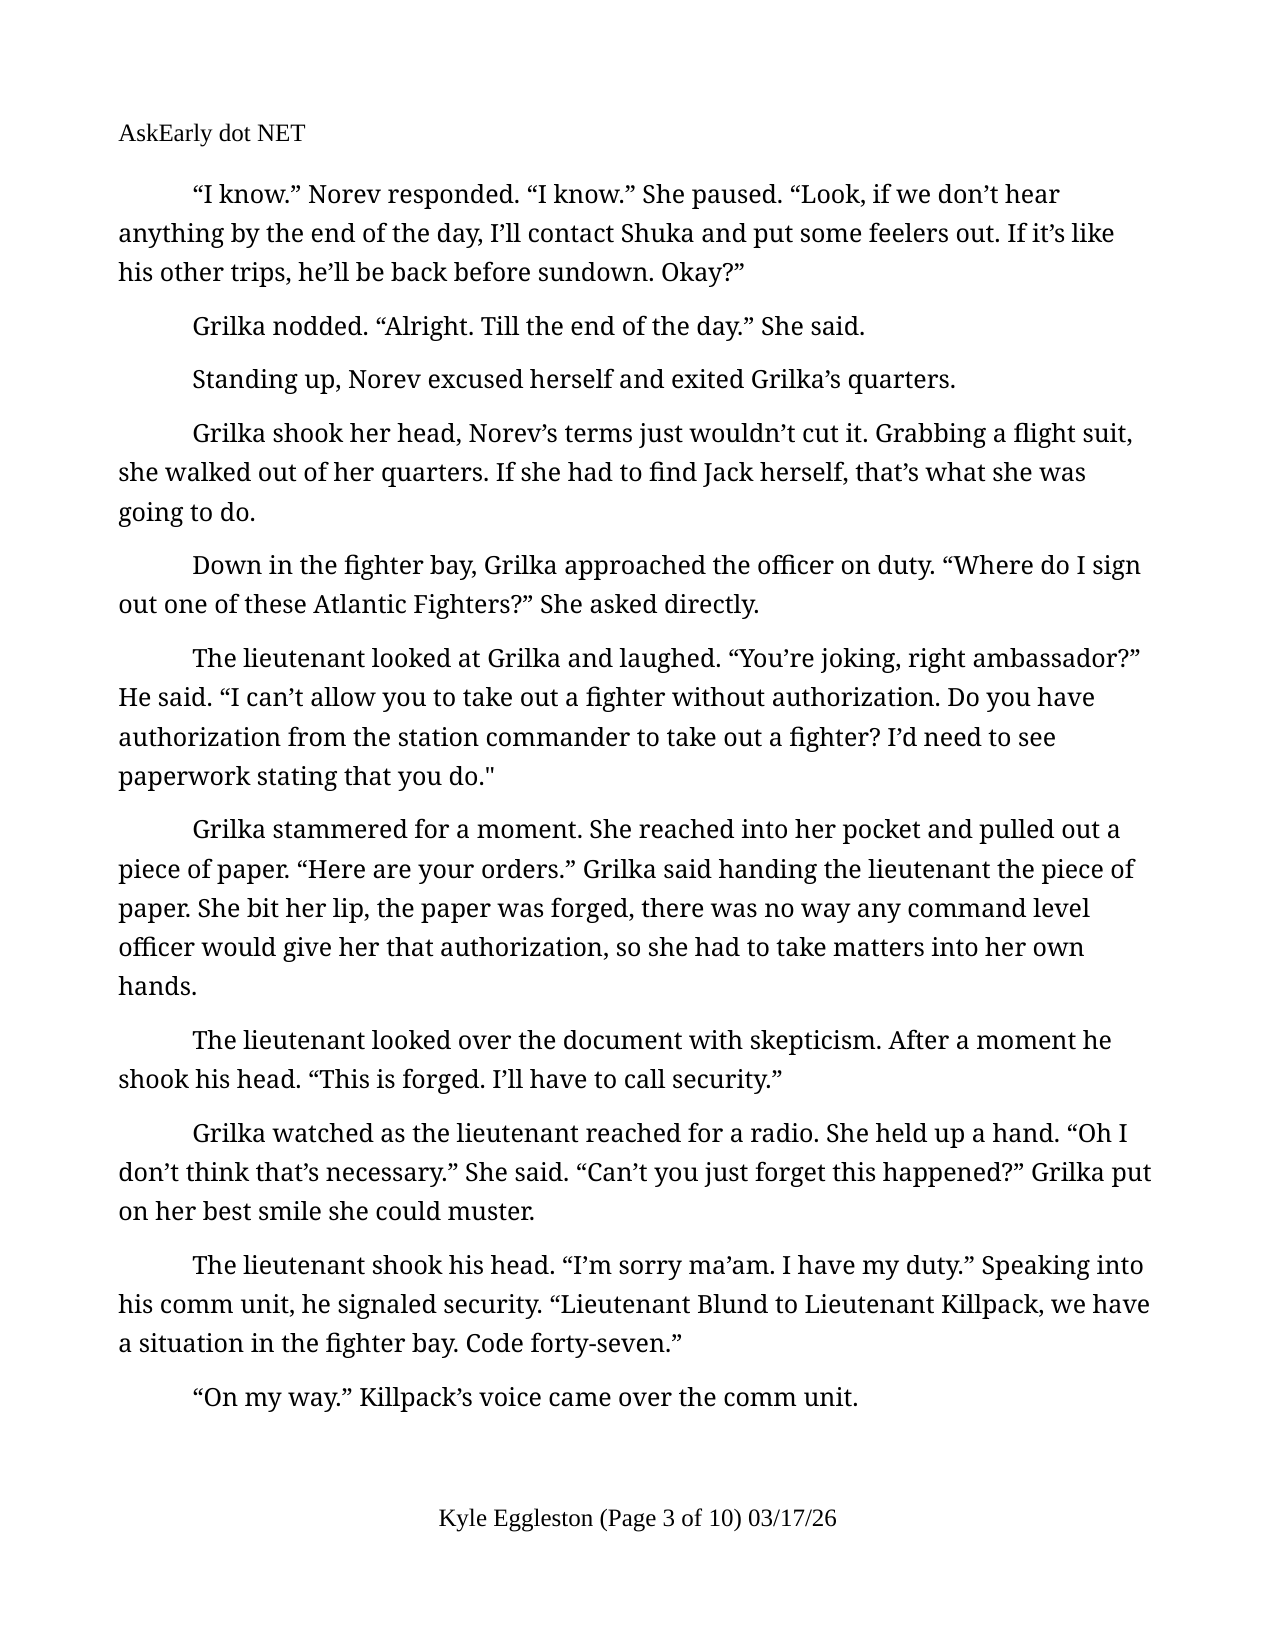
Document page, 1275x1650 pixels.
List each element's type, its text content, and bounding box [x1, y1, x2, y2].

text “On my way.” Killpack’s voice came over the comm unit. [118, 1380, 1157, 1414]
text Down in the fighter bay, Grilka approached the officer on duty. “Where do I sign out one of these Atlantic Fighters?” She asked directly. [118, 548, 1157, 621]
text Grilka stammered for a moment. She reached into her pocket and pulled out a piece of paper. “Here are your orders.” Grilka said handing the lieutenant the piece of paper. She bit her lip, the paper was forged, there was no way any command level officer would give her that authorization, so she had to take matters into her own hands. [118, 812, 1157, 1003]
text Grilka nodded. “Alright. Till the end of the day.” She said. [118, 308, 1157, 342]
text The lieutenant looked over the document with skepticism. After a moment he shook his head. “This is forged. I’ll have to call security.” [118, 1023, 1157, 1096]
text The lieutenant shook his head. “I’m sorry ma’am. I have my duty.” Speaking into his comm unit, he signaled security. “Lieutenant Blund to Lieutenant Killpack, we have a situation in the fighter bay. Code forty-seven.” [118, 1248, 1157, 1360]
text Grilka watched as the lieutenant reached for a radio. She held up a hand. “Oh I don’t think that’s necessary.” She said. “Can’t you just forget this happened?” Grilka put on her best smile she could muster. [118, 1116, 1157, 1228]
text The lieutenant looked at Grilka and laughed. “You’re joking, right ambassador?” He said. “I can’t allow you to take out a fighter without authorization. Do you have authorization from the station commander to take out a fighter? I’d need to see paperwork stating that you do." [118, 641, 1157, 792]
text “I know.” Norev responded. “I know.” She paused. “Look, if we don’t hear anything by the end of the day, I’ll contact Shuka and put some feelers out. If it’s like his other trips, he’ll be back before sundown. Okay?” [118, 176, 1157, 289]
text Standing up, Norev excused herself and exited Grilka’s quarters. [118, 362, 1157, 396]
text Grilka shook her head, Norev’s terms just wouldn’t cut it. Grabbing a flight suit, she walked out of her quarters. If she had to find Jack herself, that’s what she was going to do. [118, 416, 1157, 528]
